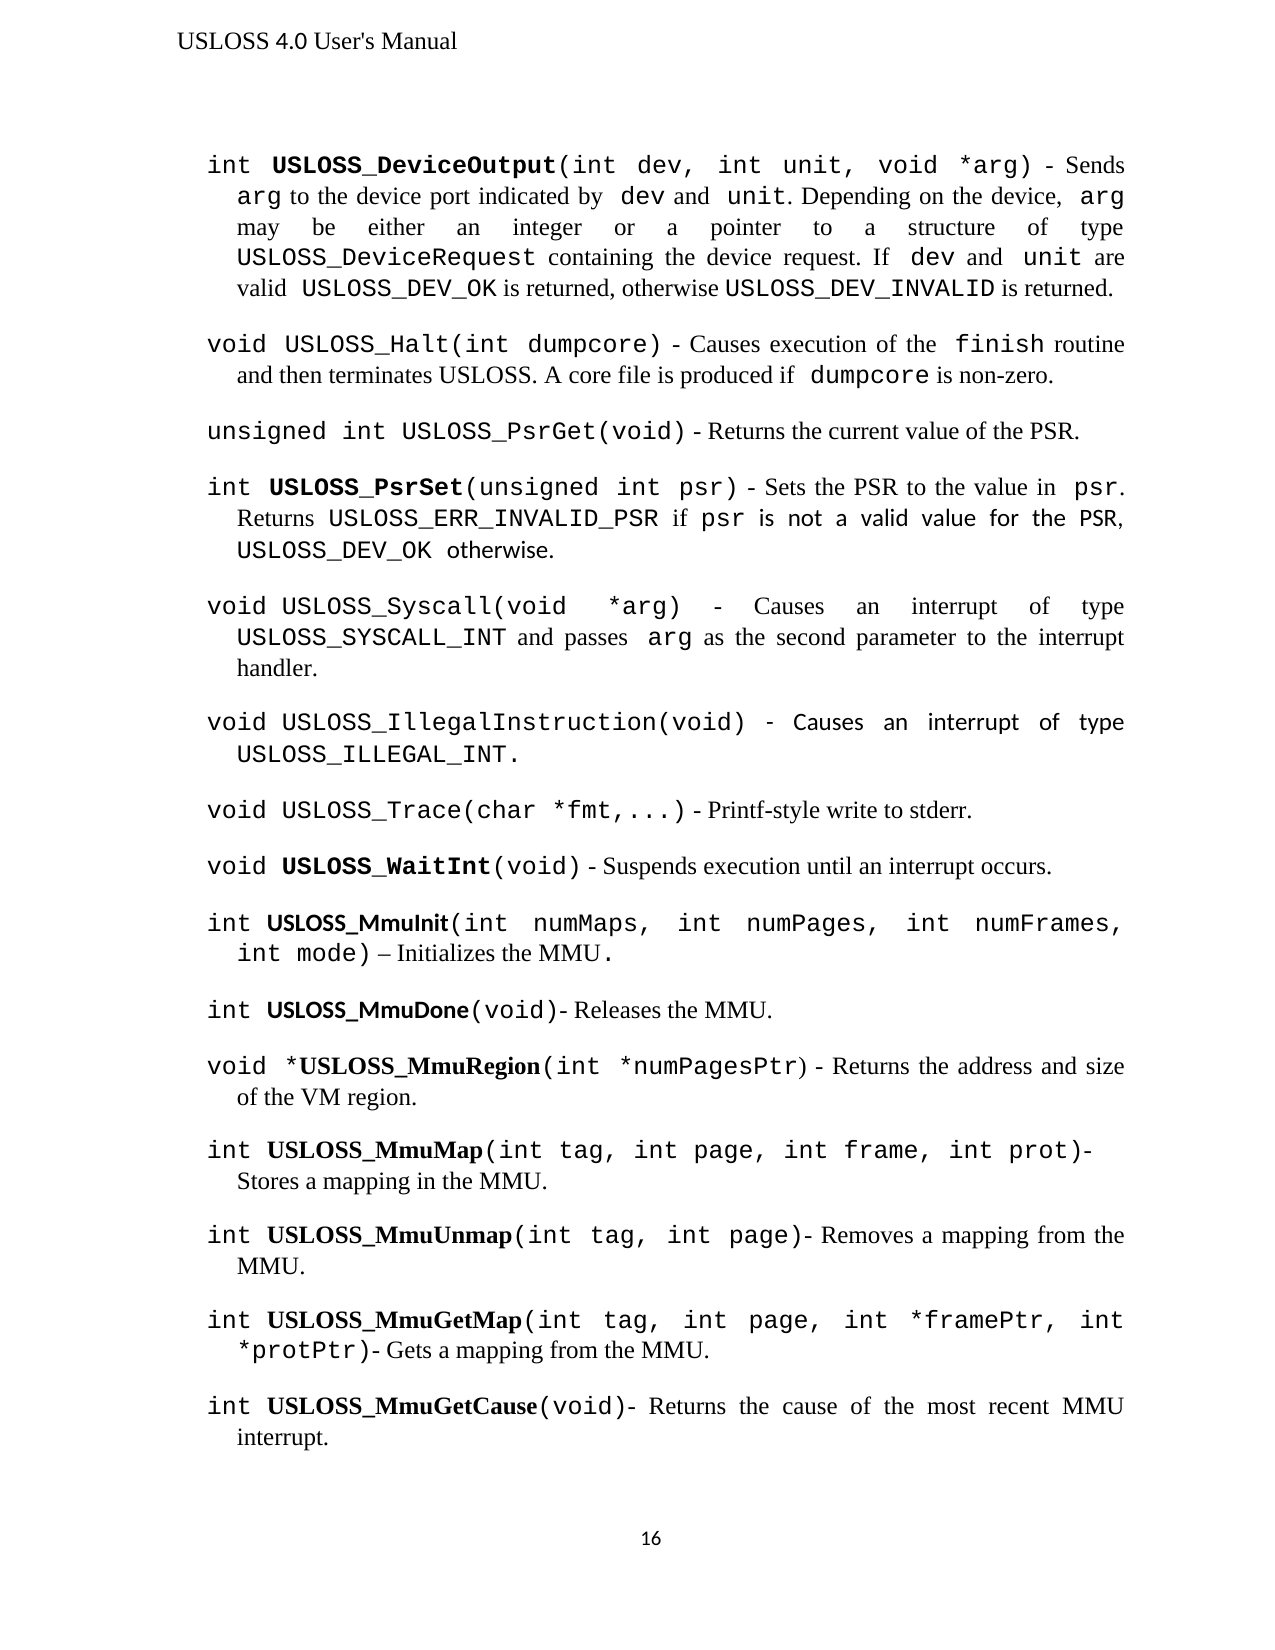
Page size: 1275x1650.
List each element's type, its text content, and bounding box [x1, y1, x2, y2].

text void USLOSS_IllegalInstruction(void) - Causes an interrupt of type USLOSS_ILLEGAL_INT. [207, 706, 1125, 770]
text unsigned int USLOSS_PsrGet(void) - Returns the current value of the PSR. [207, 416, 1125, 447]
text void USLOSS_Halt(int dumpcore) - Causes execution of the finish routine and then terminates USLOSS. A core file is produced if dumpcore is non-zero. [207, 329, 1125, 391]
text int USLOSS_MmuGetMap(int tag, int page, int *framePtr, int *protPtr)- Gets a mapping from the MMU. [207, 1305, 1125, 1366]
text int USLOSS_MmuUnmap(int tag, int page)- Removes a mapping from the MMU. [207, 1220, 1125, 1280]
text void *USLOSS_MmuRegion(int *numPagesPtr) - Returns the address and size of the VM region. [207, 1051, 1125, 1111]
text void USLOSS_Syscall(void *arg) - Causes an interrupt of type USLOSS_SYSCALL_INT and passes arg as the second parameter to the interrupt handler. [207, 591, 1125, 681]
text int USLOSS_MmuMap(int tag, int page, int frame, int prot)- Stores a mapping in the MMU. [207, 1136, 1125, 1195]
text int USLOSS_DeviceOutput(int dev, int unit, void *arg) - Sends arg to the device port indicated by dev and unit. Depending on the device, arg may be either an integer or a pointer to a structure of type USLOSS_DeviceRequest containing the device request. If dev and unit are valid USLOSS_DEV_OK is returned, otherwise USLOSS_DEV_INVALID is returned. [207, 150, 1125, 304]
text int USLOSS_PsrSet(unsigned int psr) - Sets the PSR to the value in psr. Returns USLOSS_ERR_INVALID_PSR if psr is not a valid value for the PSR, USLOSS_DEV_OK otherwise. [207, 472, 1125, 566]
text void USLOSS_WaitInt(void) - Suspends execution until an interrupt occurs. [207, 851, 1125, 882]
text int USLOSS_MmuDone(void)- Releases the MMU. [207, 994, 1125, 1026]
text void USLOSS_Trace(char *fmt,...) - Printf-style write to stderr. [207, 795, 1125, 826]
text int USLOSS_MmuInit(int numMaps, int numPages, int numFrames, int mode) – Initializes the MMU. [207, 907, 1125, 969]
text int USLOSS_MmuGetCause(void)- Returns the cause of the most recent MMU interrupt. [207, 1391, 1125, 1451]
